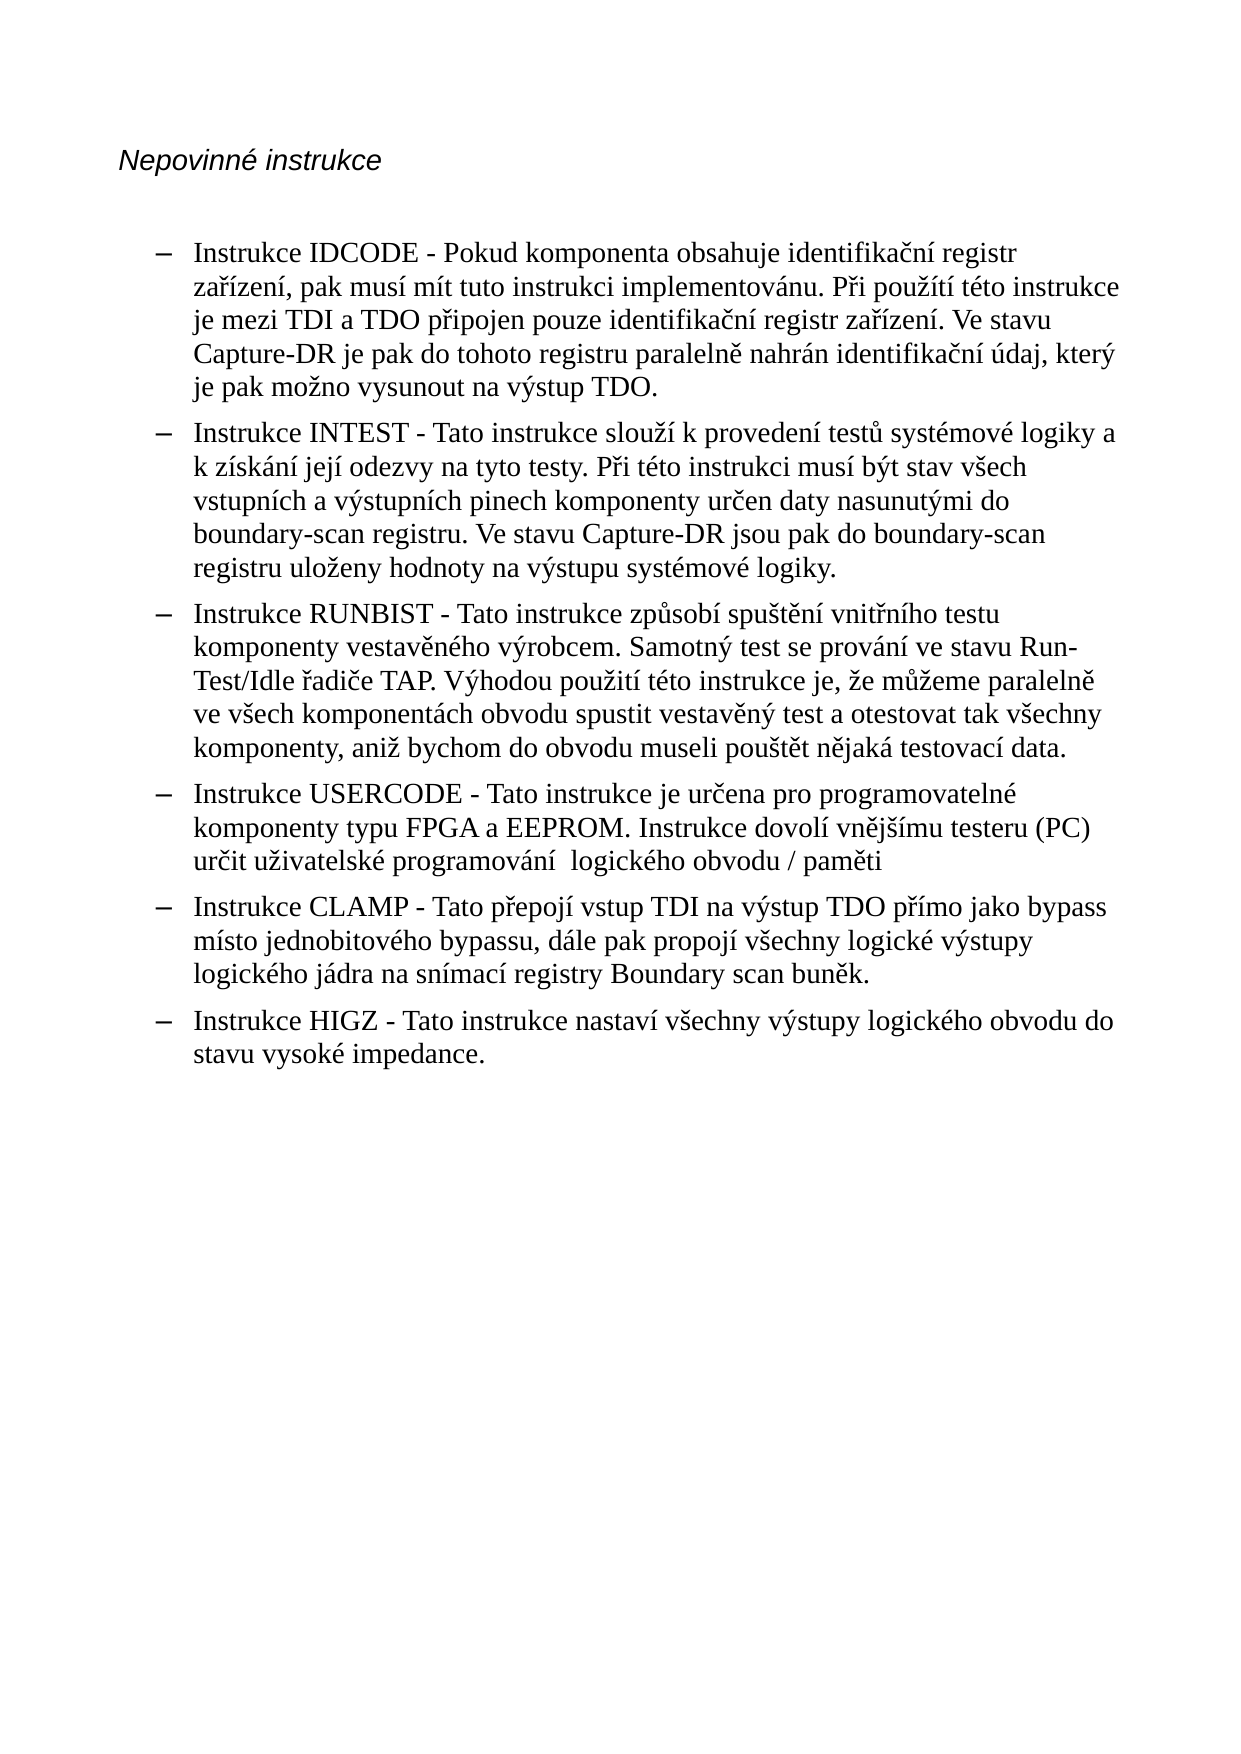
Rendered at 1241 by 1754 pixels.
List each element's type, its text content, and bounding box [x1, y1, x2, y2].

list Instrukce INTEST - Tato instrukce slouží k provedení testů systémové logiky a k získání její odezvy na tyto testy. Při této instrukci musí být stav všech vstupních a výstupních pinech komponenty určen daty nasunutými do boundary-scan registru. Ve stavu Capture-DR jsou pak do boundary-scan registru uloženy hodnoty na výstupu systémové logiky. [156, 416, 1122, 583]
list Instrukce USERCODE - Tato instrukce je určena pro programovatelné komponenty typu FPGA a EEPROM. Instrukce dovolí vnějšímu testeru (PC) určit uživatelské programování logického obvodu / paměti [156, 776, 1122, 877]
list Instrukce RUNBIST - Tato instrukce způsobí spuštění vnitřního testu komponenty vestavěného výrobcem. Samotný test se prování ve stavu Run-Test/Idle řadiče TAP. Výhodou použití této instrukce je, že můžeme paralelně ve všech komponentách obvodu spustit vestavěný test a otestovat tak všechny komponenty, aniž bychom do obvodu museli pouštět nějaká testovací data. [156, 596, 1122, 764]
list Instrukce IDCODE - Pokud komponenta obsahuje identifikační registr zařízení, pak musí mít tuto instrukci implementovánu. Při použítí této instrukce je mezi TDI a TDO připojen pouze identifikační registr zařízení. Ve stavu Capture-DR je pak do tohoto registru paralelně nahrán identifikační údaj, který je pak možno vysunout na výstup TDO. [156, 235, 1122, 403]
list Instrukce CLAMP - Tato přepojí vstup TDI na výstup TDO přímo jako bypass místo jednobitového bypassu, dále pak propojí všechny logické výstupy logického jádra na snímací registry Boundary scan buněk. [156, 889, 1122, 990]
list Instrukce HIGZ - Tato instrukce nastaví všechny výstupy logického obvodu do stavu vysoké impedance. [156, 1003, 1122, 1070]
subtitle Nepovinné instrukce [118, 143, 1122, 177]
